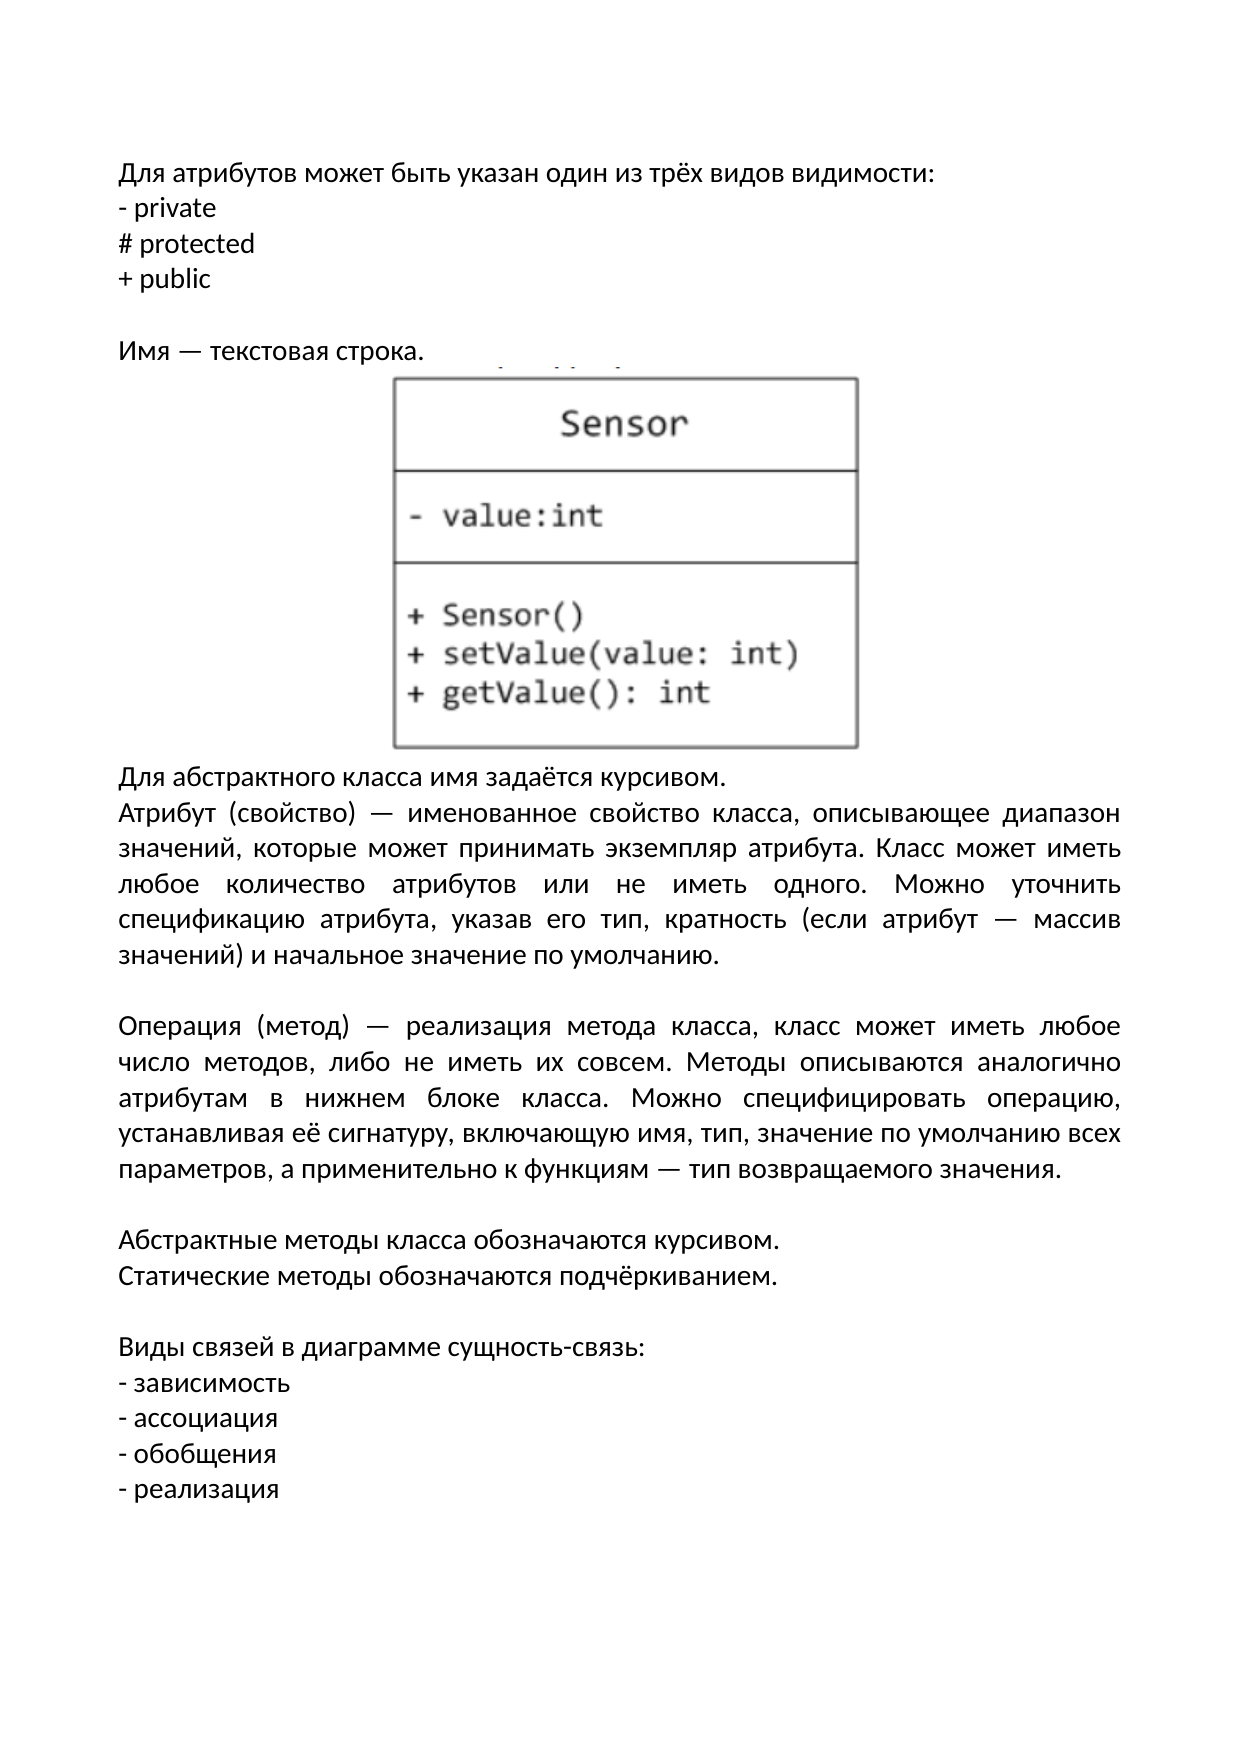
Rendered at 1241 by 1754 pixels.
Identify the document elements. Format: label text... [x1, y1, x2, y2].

text - реализация [118, 1471, 1122, 1506]
text Для атрибутов может быть указан один из трёх видов видимости: [118, 154, 1122, 189]
text - обобщения [118, 1435, 1122, 1471]
text Абстрактные методы класса обозначаются курсивом. [118, 1221, 1122, 1257]
text - ассоциация [118, 1399, 1122, 1435]
text Имя — текстовая строка. [118, 332, 1122, 367]
text - private [118, 189, 1122, 225]
picture [380, 367, 860, 759]
text Виды связей в диаграмме сущность-связь: [118, 1328, 1122, 1364]
text Атрибут (свойство) — именованное свойство класса, описывающее диапазон значений, которые может принимать экземпляр атрибута. Класс может иметь любое количество атрибутов или не иметь одного. Можно уточнить спецификацию атрибута, указав его тип, кратность (если атрибут — массив значений) и начальное значение по умолчанию. [118, 794, 1122, 972]
text Статические методы обозначаются подчёркиванием. [118, 1257, 1122, 1292]
text Операция (метод) — реализация метода класса, класс может иметь любое число методов, либо не иметь их совсем. Методы описываются аналогично атрибутам в нижнем блоке класса. Можно специфицировать операцию, устанавливая её сигнатуру, включающую имя, тип, значение по умолчанию всех параметров, а применительно к функциям — тип возвращаемого значения. [118, 1007, 1122, 1186]
text + public [118, 261, 1122, 296]
text # protected [118, 225, 1122, 261]
text Для абстрактного класса имя задаётся курсивом. [118, 367, 1122, 794]
text - зависимость [118, 1364, 1122, 1399]
